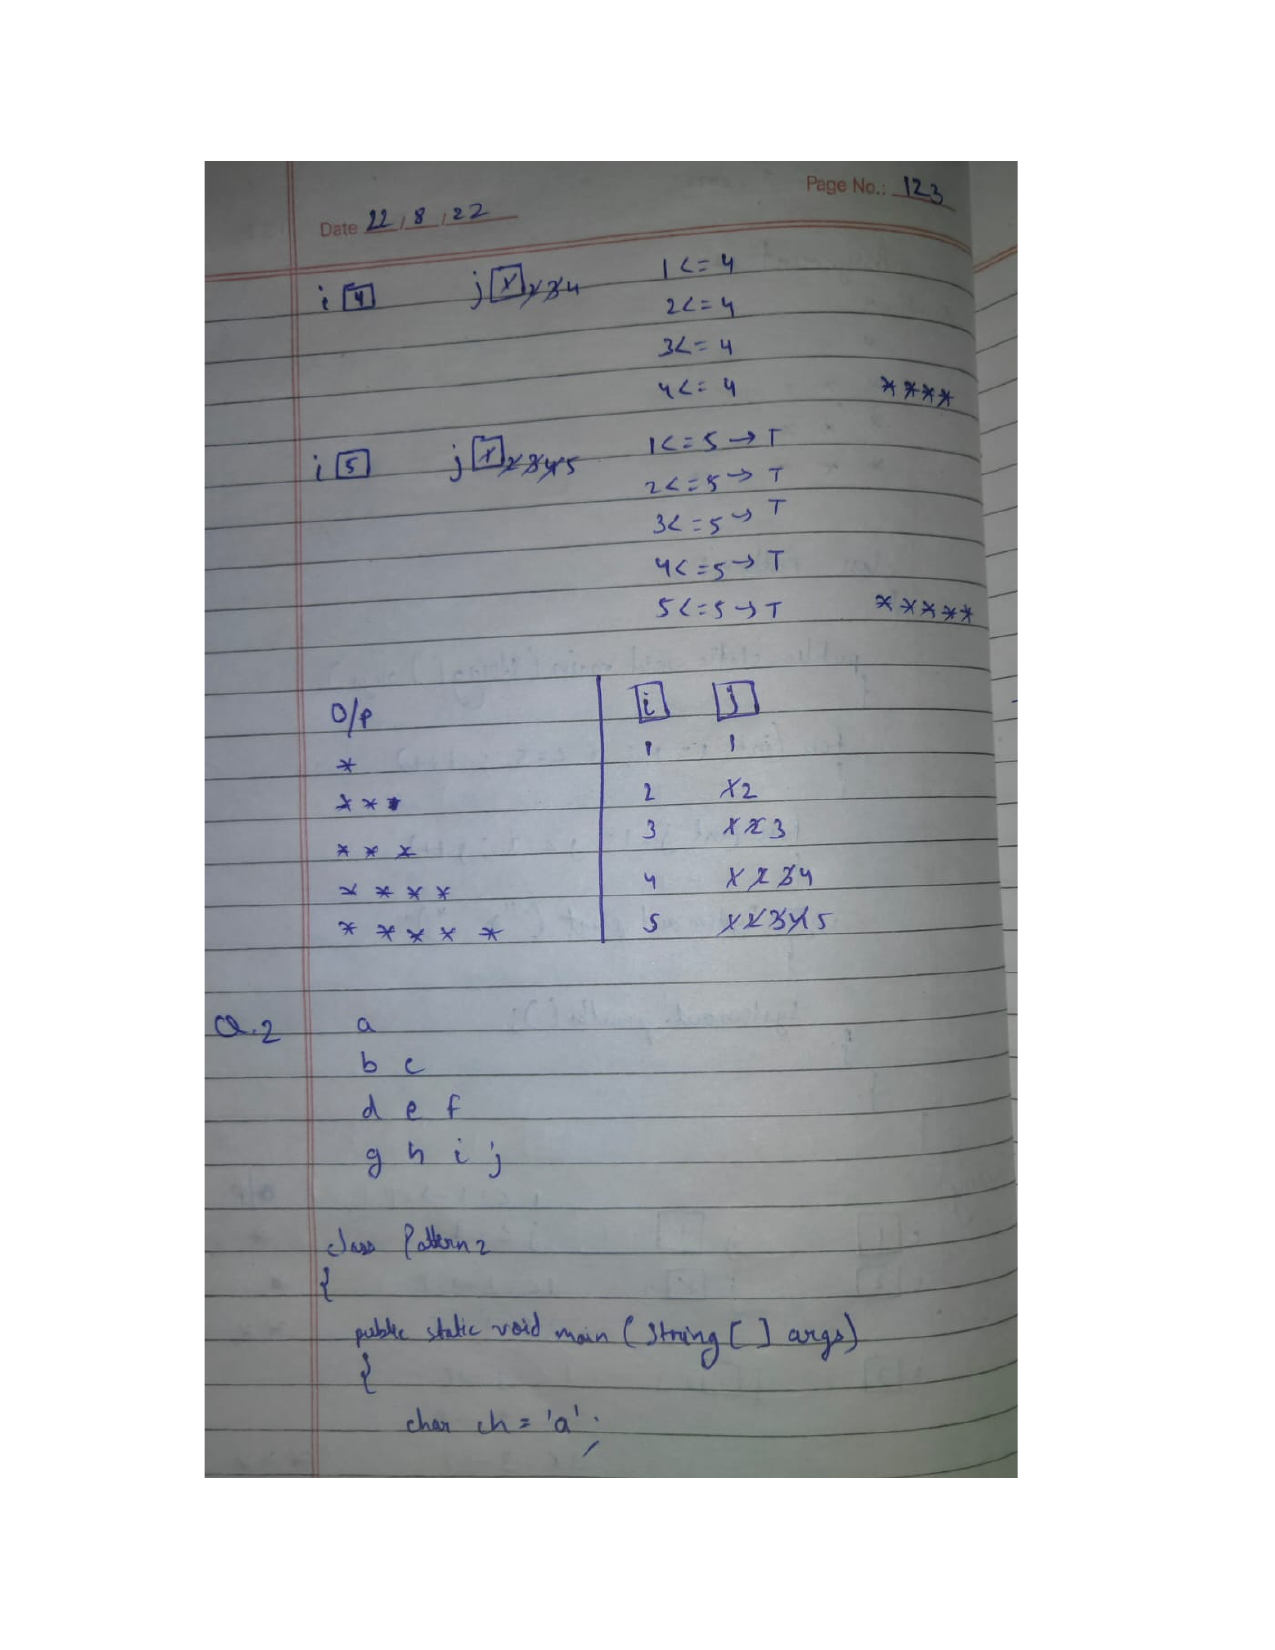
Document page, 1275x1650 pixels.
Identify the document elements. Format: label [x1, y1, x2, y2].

picture [204, 161, 1018, 1478]
